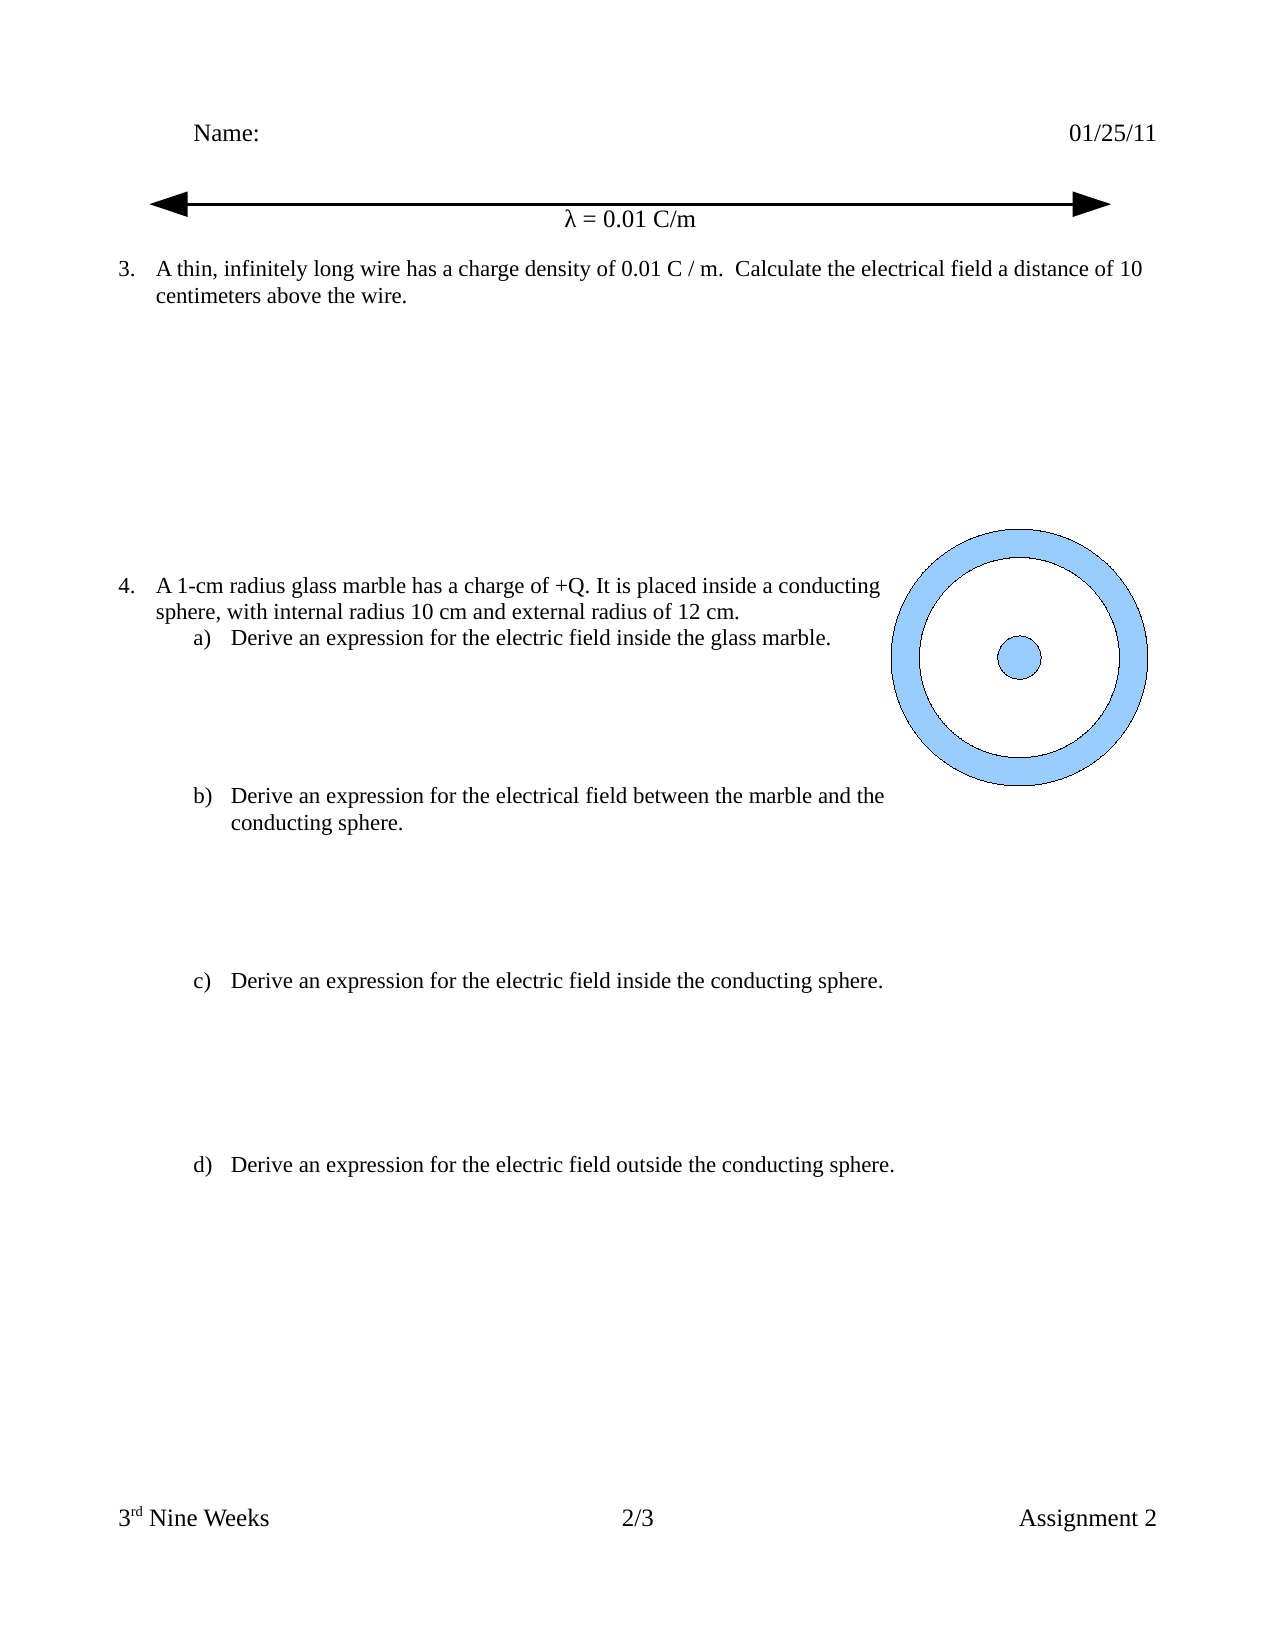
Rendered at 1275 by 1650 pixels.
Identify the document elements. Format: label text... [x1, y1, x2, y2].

list [920, 624, 1119, 651]
list A 1-cm radius glass marble has a charge of +Q. It is placed inside a conducting sphere, with internal radius 10 cm and external radius of 12 cm. [118, 572, 922, 624]
list A thin, infinitely long wire has a charge density of 0.01 C / m. Calculate the electrical field a distance of 10 centimeters above the wire. [118, 255, 1157, 308]
list Derive an expression for the electric field outside the conducting sphere. [193, 1151, 1157, 1178]
list Derive an expression for the electrical field between the marble and the conducting sphere. [193, 782, 1157, 835]
list [926, 572, 1113, 624]
list Derive an expression for the electric field inside the conducting sphere. [193, 967, 1157, 993]
list Derive an expression for the electric field inside the glass marble. [193, 624, 895, 651]
